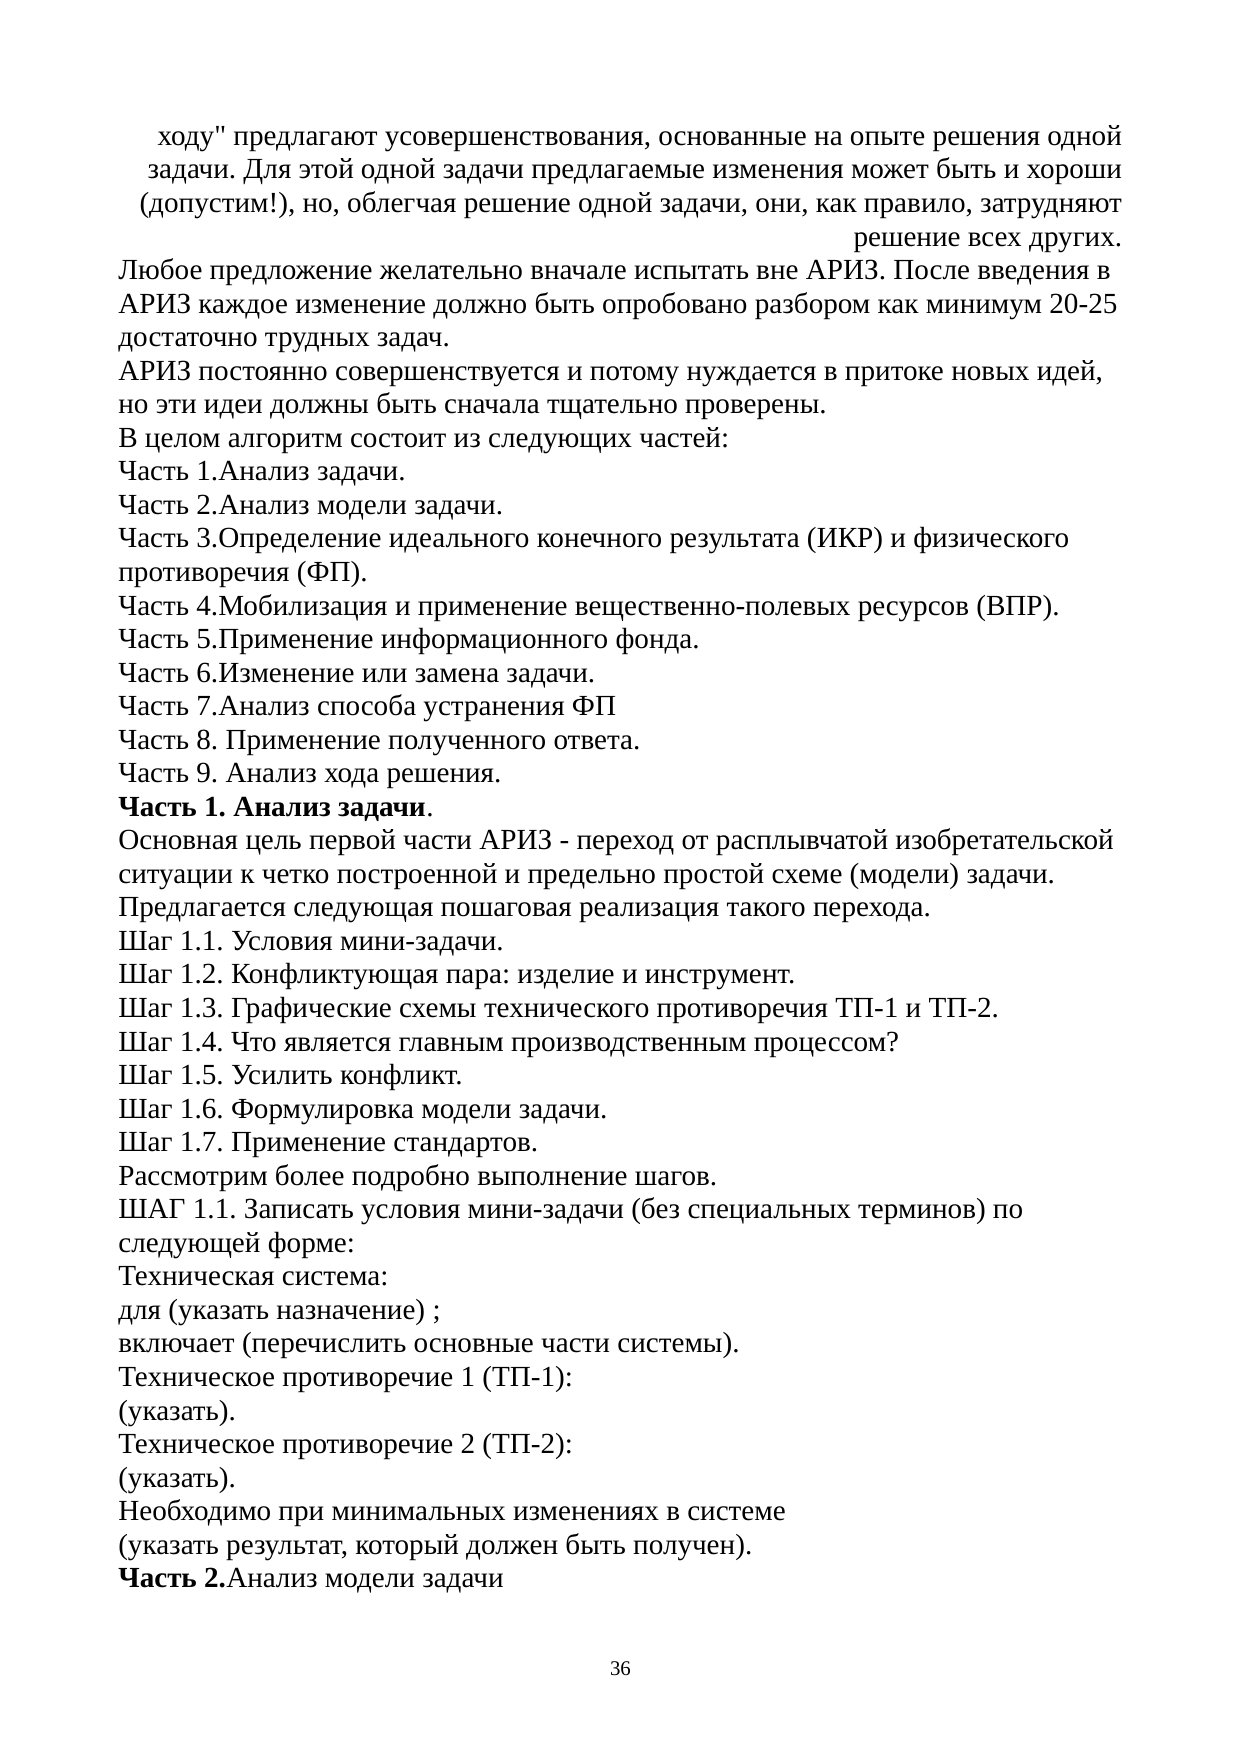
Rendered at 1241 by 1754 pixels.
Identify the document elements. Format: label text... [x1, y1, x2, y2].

text Часть 1.Анализ задачи. [118, 453, 1122, 487]
text Техническая система: [118, 1258, 1122, 1292]
text (указать). [118, 1460, 1122, 1493]
text для (указать назначение) ; [118, 1292, 1122, 1326]
text Часть 9. Анализ хода решения. [118, 755, 1122, 789]
text включает (перечислить основные части системы). [118, 1326, 1122, 1359]
text Техническое противоречие 2 (ТП-2): [118, 1426, 1122, 1460]
text ходу" предлагают усовершенствования, основанные на опыте решения одной задачи. Для этой одной задачи предлагаемые изменения может быть и хороши (допустим!), но, облегчая решение одной задачи, они, как правило, затрудняют решение всех других. [118, 118, 1122, 252]
text Часть 8. Применение полученного ответа. [118, 722, 1122, 755]
text Рассмотрим более подробно выполнение шагов. [118, 1158, 1122, 1191]
text Шаг 1.4. Что является главным производственным процессом? [118, 1024, 1122, 1057]
text Часть 1. Анализ задачи. [118, 789, 1122, 822]
text Основная цель первой части АРИЗ - переход от расплывчатой изобретательской ситуации к четко построенной и предельно простой схеме (модели) задачи. Предлагается следующая пошаговая реализация такого перехода. [118, 822, 1122, 923]
text Часть 2.Анализ модели задачи. [118, 487, 1122, 521]
text Шаг 1.5. Усилить конфликт. [118, 1057, 1122, 1091]
text Шаг 1.7. Применение стандартов. [118, 1124, 1122, 1158]
text ШАГ 1.1. Записать условия мини-задачи (без специальных терминов) по следующей форме: [118, 1191, 1122, 1258]
text (указать). [118, 1393, 1122, 1426]
text Часть 2.Анализ модели задачи [118, 1560, 1122, 1594]
text Шаг 1.1. Условия мини-задачи. [118, 923, 1122, 957]
text Шаг 1.3. Графические схемы технического противоречия ТП-1 и ТП-2. [118, 990, 1122, 1024]
text АРИЗ постоянно совершенствуется и потому нуждается в притоке новых идей, но эти идеи должны быть сначала тщательно проверены. [118, 353, 1122, 420]
text Часть 6.Изменение или замена задачи. [118, 655, 1122, 688]
text (указать результат, который должен быть получен). [118, 1527, 1122, 1560]
text Техническое противоречие 1 (ТП-1): [118, 1359, 1122, 1393]
text Часть 5.Применение информационного фонда. [118, 621, 1122, 655]
text Шаг 1.2. Конфликтующая пара: изделие и инструмент. [118, 957, 1122, 990]
text В целом алгоритм состоит из следующих частей: [118, 420, 1122, 453]
text Часть 3.Определение идеального конечного результата (ИКР) и физического противоречия (ФП). [118, 521, 1122, 588]
text Шаг 1.6. Формулировка модели задачи. [118, 1091, 1122, 1124]
text Необходимо при минимальных изменениях в системе [118, 1493, 1122, 1527]
text Часть 7.Анализ способа устранения ФП [118, 688, 1122, 722]
text Любое предложение желательно вначале испытать вне АРИЗ. После введения в АРИЗ каждое изменение должно быть опробовано разбором как минимум 20-25 достаточно трудных задач. [118, 252, 1122, 353]
text Часть 4.Мобилизация и применение вещественно-полевых ресурсов (ВПР). [118, 588, 1122, 621]
